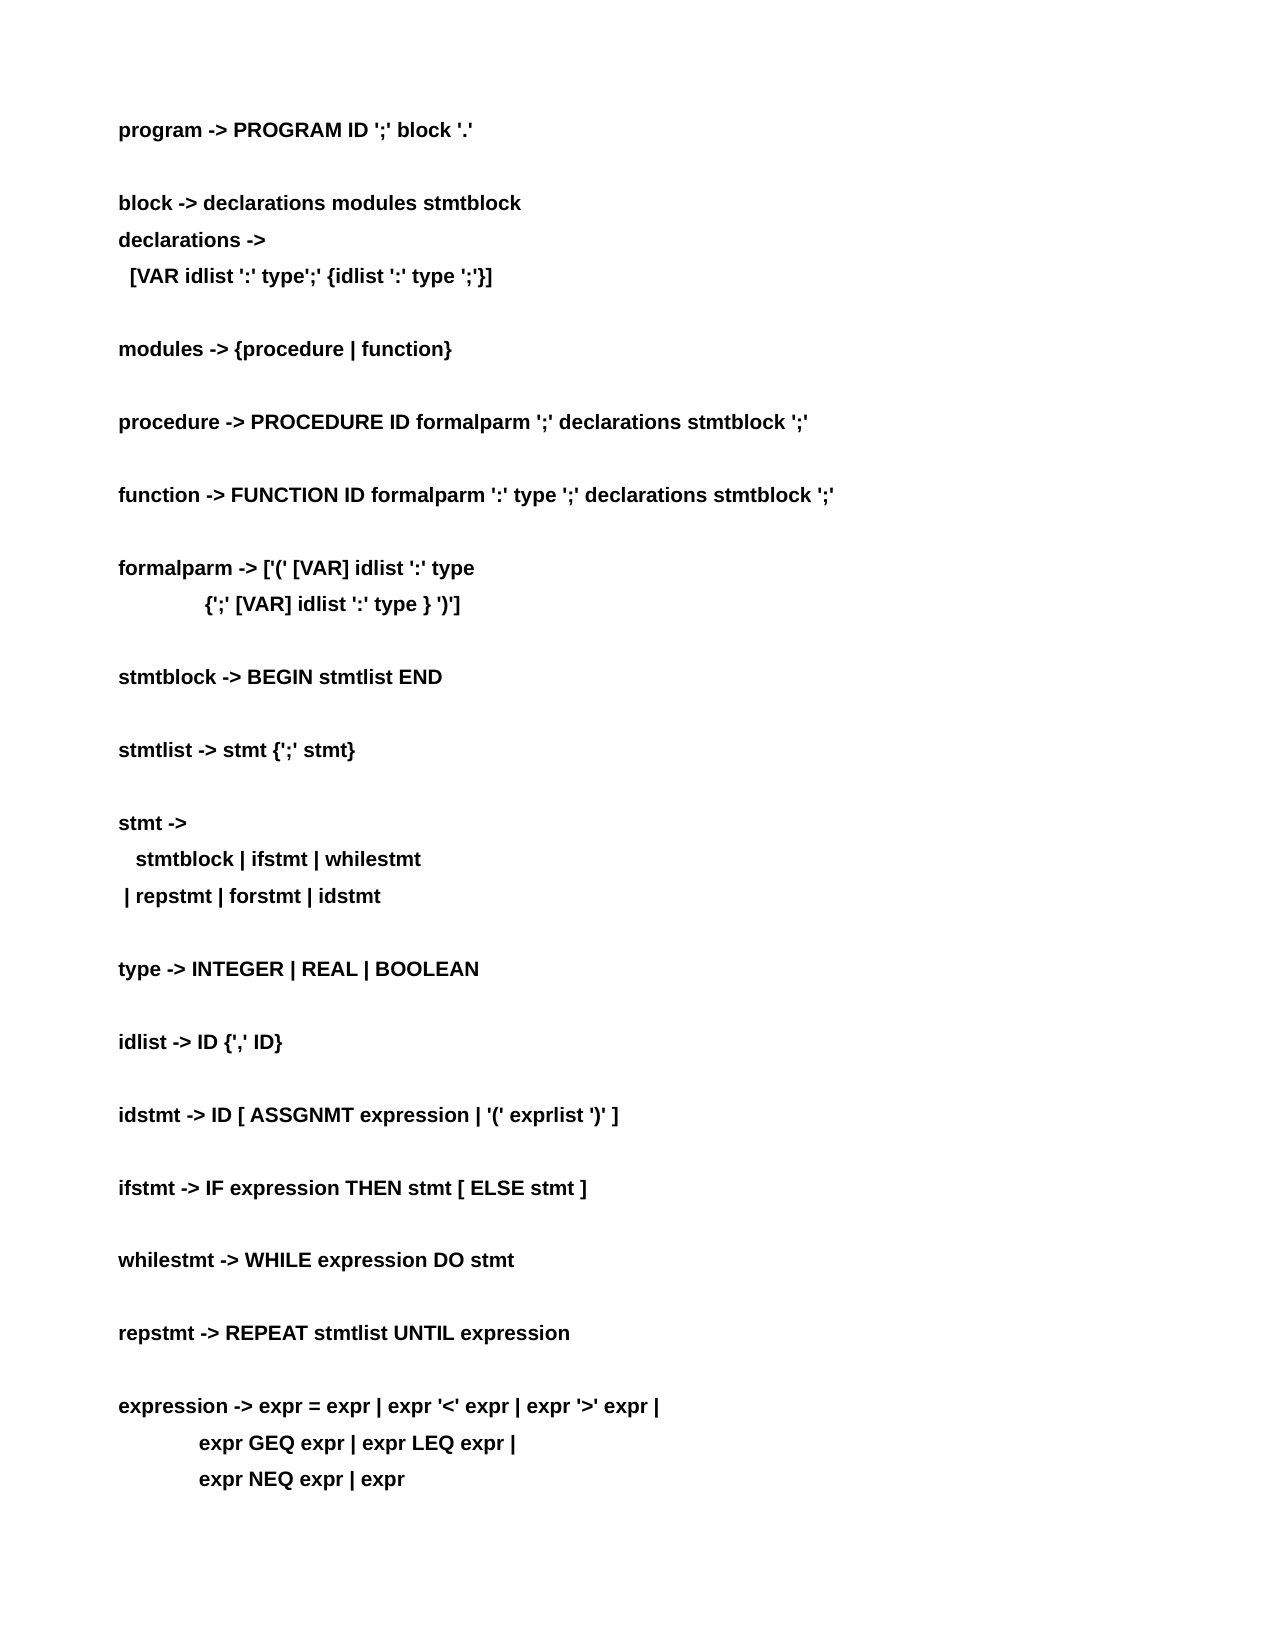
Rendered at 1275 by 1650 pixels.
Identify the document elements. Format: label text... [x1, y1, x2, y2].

text expression -> expr = expr | expr '<' expr | expr '>' expr | [118, 1394, 1157, 1418]
text formalparm -> ['(' [VAR] idlist ':' type [118, 556, 1157, 579]
text | repstmt | forstmt | idstmt [118, 884, 1157, 908]
text expr GEQ expr | expr LEQ expr | [118, 1431, 1157, 1454]
text whilestmt -> WHILE expression DO stmt [118, 1248, 1157, 1272]
text {';' [VAR] idlist ':' type } ')'] [118, 592, 1157, 616]
text stmtblock | ifstmt | whilestmt [118, 847, 1157, 871]
text modules -> {procedure | function} [118, 337, 1157, 361]
text function -> FUNCTION ID formalparm ':' type ';' declarations stmtblock ';' [118, 483, 1157, 507]
text stmtlist -> stmt {';' stmt} [118, 738, 1157, 762]
text procedure -> PROCEDURE ID formalparm ';' declarations stmtblock ';' [118, 410, 1157, 434]
text [VAR idlist ':' type';' {idlist ':' type ';'}] [118, 264, 1157, 288]
text program -> PROGRAM ID ';' block '.' [118, 118, 1157, 142]
text ifstmt -> IF expression THEN stmt [ ELSE stmt ] [118, 1175, 1157, 1199]
text repstmt -> REPEAT stmtlist UNTIL expression [118, 1321, 1157, 1345]
text idstmt -> ID [ ASSGNMT expression | '(' exprlist ')' ] [118, 1102, 1157, 1126]
text block -> declarations modules stmtblock [118, 191, 1157, 215]
text stmt -> [118, 811, 1157, 835]
text type -> INTEGER | REAL | BOOLEAN [118, 957, 1157, 981]
text declarations -> [118, 227, 1157, 251]
text expr NEQ expr | expr [118, 1467, 1157, 1491]
text stmtblock -> BEGIN stmtlist END [118, 665, 1157, 689]
text idlist -> ID {',' ID} [118, 1029, 1157, 1053]
